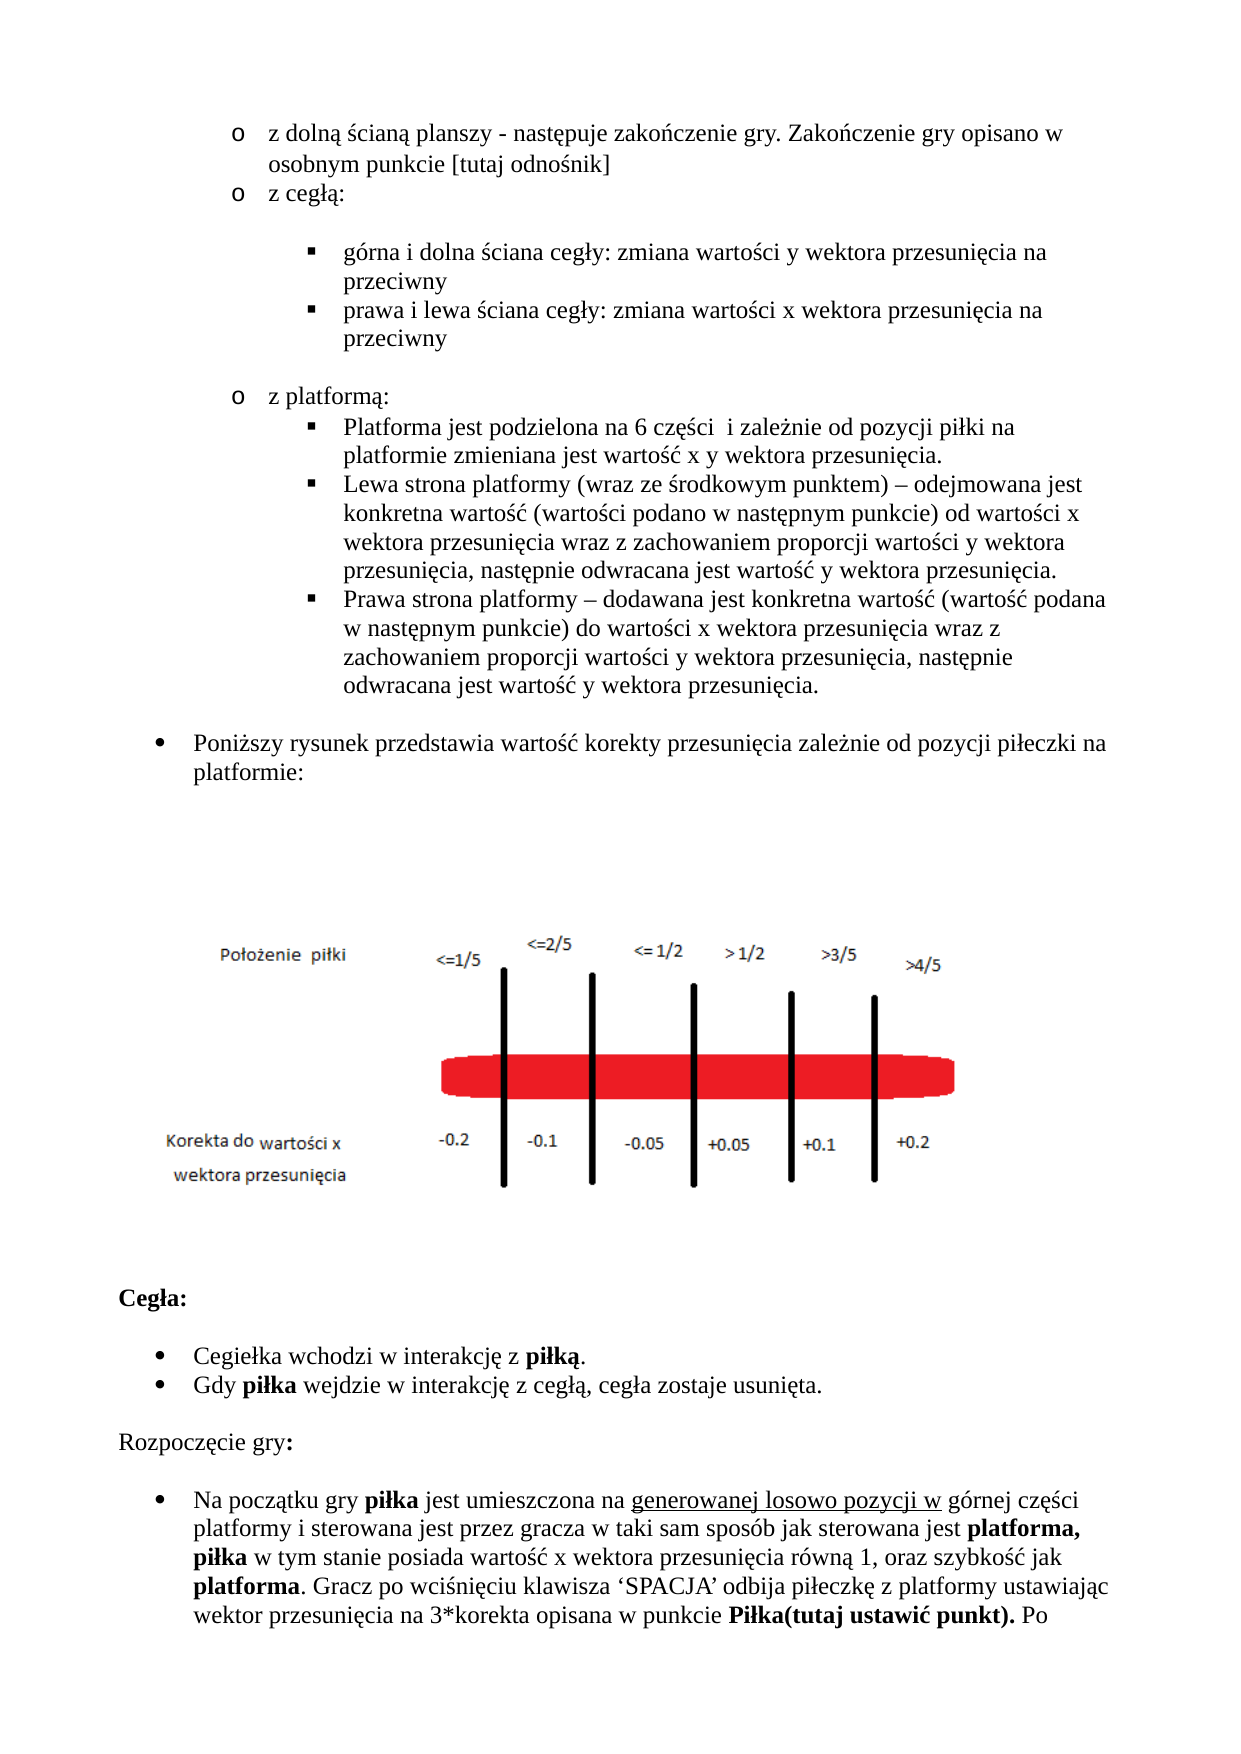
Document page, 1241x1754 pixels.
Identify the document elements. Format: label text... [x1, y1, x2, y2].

list prawa i lewa ściana cegły: zmiana wartości x wektora przesunięcia na przeciwny [306, 295, 1122, 352]
list Platforma jest podzielona na 6 części i zależnie od pozycji piłki na platformie zmieniana jest wartość x y wektora przesunięcia. [306, 412, 1122, 469]
list Gdy piłka wejdzie w interakcję z cegłą, cegła zostaje usunięta. [156, 1370, 1122, 1398]
list Poniższy rysunek przedstawia wartość korekty przesunięcia zależnie od pozycji piłeczki na platformie: [156, 728, 1122, 786]
list z dolną ścianą planszy - następuje zakończenie gry. Zakończenie gry opisano w osobnym punkcie [tutaj odnośnik] [231, 118, 1122, 178]
list górna i dolna ściana cegły: zmiana wartości y wektora przesunięcia na przeciwny [306, 237, 1122, 295]
list Lewa strona platformy (wraz ze środkowym punktem) – odejmowana jest konkretna wartość (wartości podano w następnym punkcie) od wartości x wektora przesunięcia wraz z zachowaniem proporcji wartości y wektora przesunięcia, następnie odwracana jest wartość y wektora przesunięcia. [306, 469, 1122, 584]
list Cegiełka wchodzi w interakcję z piłką. [156, 1341, 1122, 1370]
list z cegłą: [231, 178, 1122, 208]
list z platformą: [231, 381, 1122, 412]
list Prawa strona platformy – dodawana jest konkretna wartość (wartość podana w następnym punkcie) do wartości x wektora przesunięcia wraz z zachowaniem proporcji wartości y wektora przesunięcia, następnie odwracana jest wartość y wektora przesunięcia. [306, 584, 1122, 699]
text Rozpoczęcie gry: [118, 1427, 1122, 1456]
text Cegła: [118, 1283, 1122, 1312]
picture [59, 825, 1064, 1255]
list Na początku gry piłka jest umieszczona na generowanej losowo pozycji w górnej części platformy i sterowana jest przez gracza w taki sam sposób jak sterowana jest platforma, piłka w tym stanie posiada wartość x wektora przesunięcia równą 1, oraz szybkość jak platforma. Gracz po wciśnięciu klawisza ‘SPACJA’ odbija piłeczkę z platformy ustawiając wektor przesunięcia na 3*korekta opisana w punkcie Piłka(tutaj ustawić punkt). Po [156, 1485, 1122, 1628]
